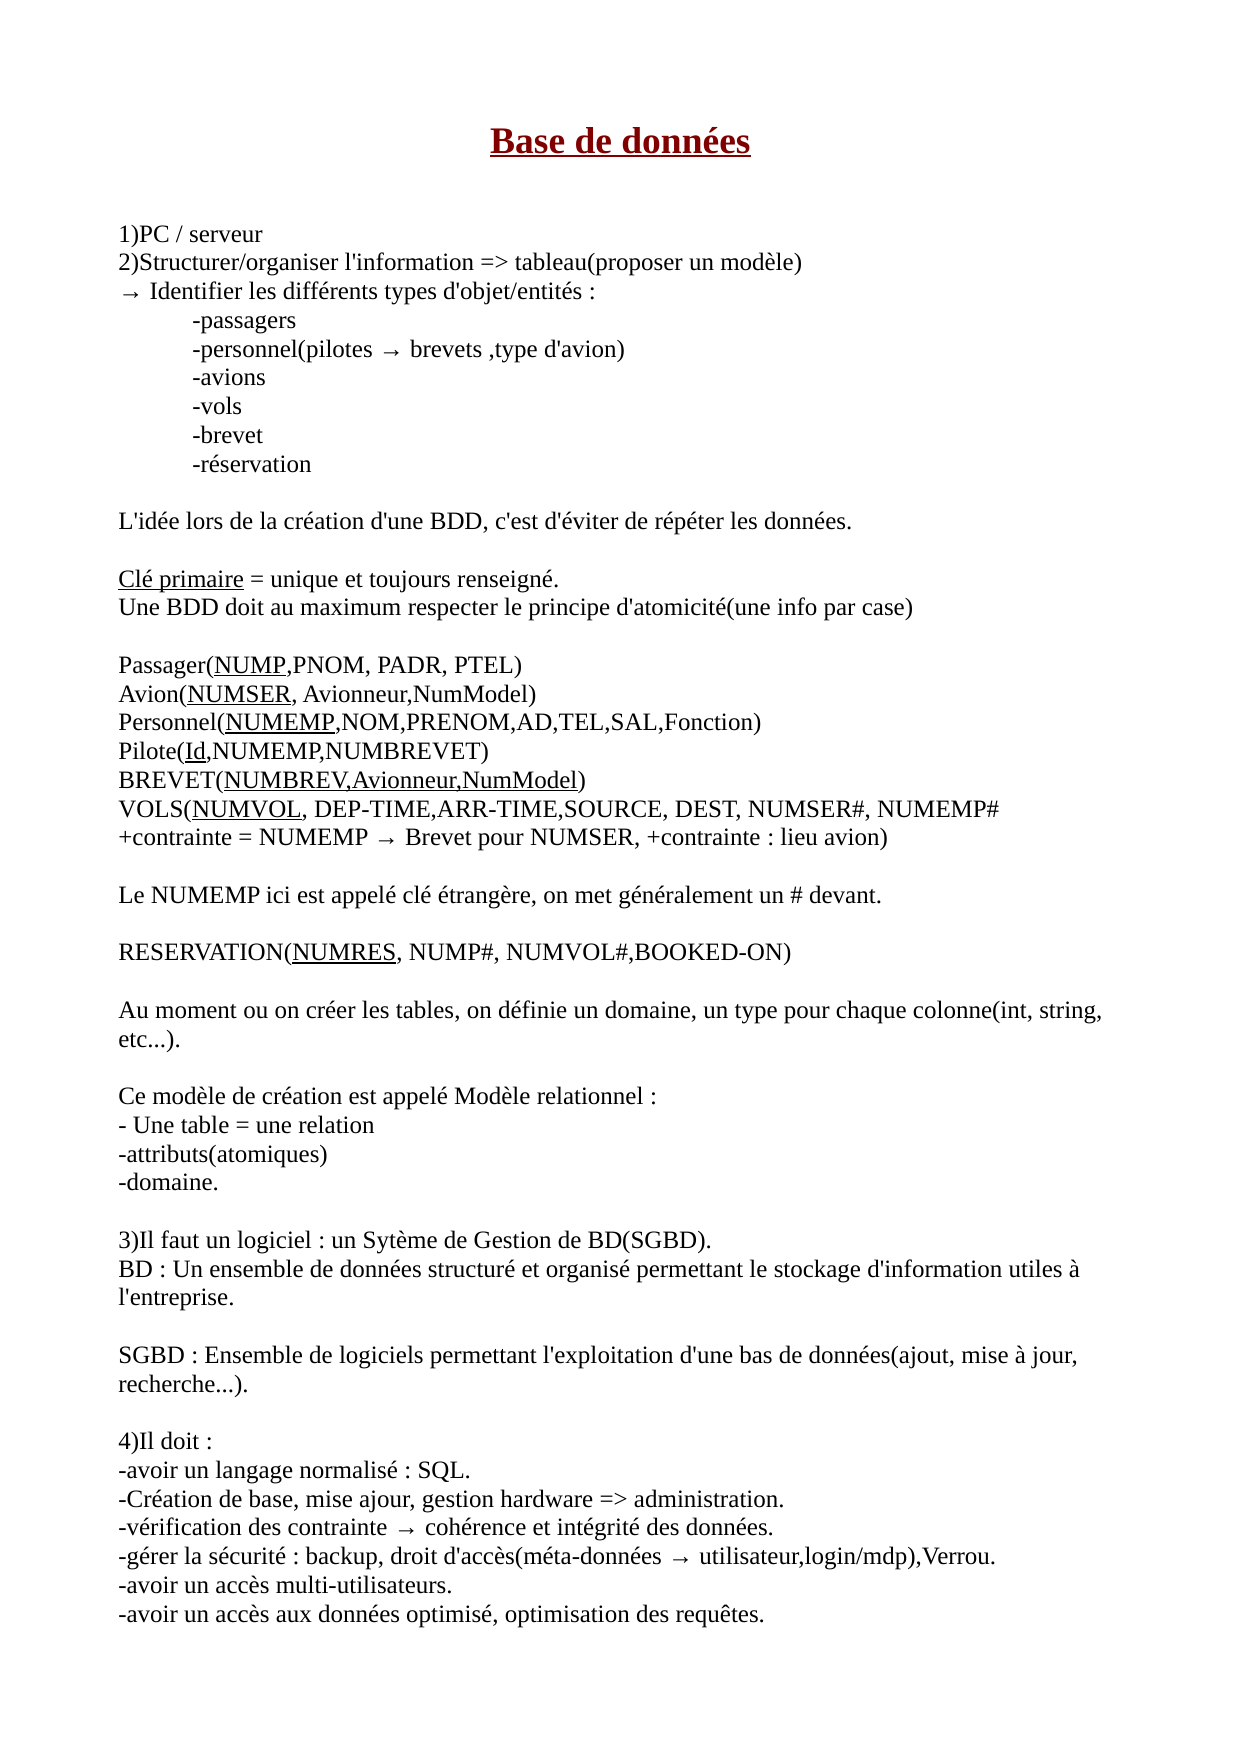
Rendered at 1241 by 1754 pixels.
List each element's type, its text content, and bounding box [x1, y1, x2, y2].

text Le NUMEMP ici est appelé clé étrangère, on met généralement un # devant. [118, 880, 1122, 909]
text -avions [118, 362, 1122, 391]
text VOLS(NUMVOL, DEP-TIME,ARR-TIME,SOURCE, DEST, NUMSER#, NUMEMP# [118, 794, 1122, 822]
text Base de données [118, 118, 1122, 161]
text -Création de base, mise ajour, gestion hardware => administration. [118, 1484, 1122, 1512]
text SGBD : Ensemble de logiciels permettant l'exploitation d'une bas de données(ajout, mise à jour, recherche...). [118, 1340, 1122, 1397]
text BREVET(NUMBREV,Avionneur,NumModel) [118, 765, 1122, 794]
text -brevet [118, 420, 1122, 449]
text Personnel(NUMEMP,NOM,PRENOM,AD,TEL,SAL,Fonction) [118, 707, 1122, 736]
text 4)Il doit : [118, 1426, 1122, 1455]
text RESERVATION(NUMRES, NUMP#, NUMVOL#,BOOKED-ON) [118, 937, 1122, 966]
text Clé primaire = unique et toujours renseigné. [118, 564, 1122, 592]
text L'idée lors de la création d'une BDD, c'est d'éviter de répéter les données. [118, 506, 1122, 535]
text -domaine. [118, 1167, 1122, 1196]
text → Identifier les différents types d'objet/entités : [118, 276, 1122, 305]
text Ce modèle de création est appelé Modèle relationnel : [118, 1081, 1122, 1110]
text -attributs(atomiques) [118, 1139, 1122, 1167]
text Une BDD doit au maximum respecter le principe d'atomicité(une info par case) [118, 592, 1122, 621]
text - Une table = une relation [118, 1110, 1122, 1139]
text Passager(NUMP,PNOM, PADR, PTEL) [118, 650, 1122, 679]
text -avoir un accès aux données optimisé, optimisation des requêtes. [118, 1599, 1122, 1627]
text Pilote(Id,NUMEMP,NUMBREVET) [118, 736, 1122, 765]
text -personnel(pilotes → brevets ,type d'avion) [118, 334, 1122, 362]
text Avion(NUMSER, Avionneur,NumModel) [118, 679, 1122, 707]
text -vols [118, 391, 1122, 420]
text -vérification des contrainte → cohérence et intégrité des données. [118, 1512, 1122, 1541]
text Au moment ou on créer les tables, on définie un domaine, un type pour chaque colonne(int, string, etc...). [118, 995, 1122, 1052]
text -avoir un langage normalisé : SQL. [118, 1455, 1122, 1484]
text -réservation [118, 449, 1122, 477]
text -gérer la sécurité : backup, droit d'accès(méta-données → utilisateur,login/mdp),Verrou. [118, 1541, 1122, 1570]
text 3)Il faut un logiciel : un Sytème de Gestion de BD(SGBD). [118, 1225, 1122, 1254]
text -avoir un accès multi-utilisateurs. [118, 1570, 1122, 1599]
text -passagers [118, 305, 1122, 334]
text +contrainte = NUMEMP → Brevet pour NUMSER, +contrainte : lieu avion) [118, 822, 1122, 851]
text 1)PC / serveur [118, 219, 1122, 247]
text BD : Un ensemble de données structuré et organisé permettant le stockage d'information utiles à l'entreprise. [118, 1254, 1122, 1311]
text 2)Structurer/organiser l'information => tableau(proposer un modèle) [118, 247, 1122, 276]
